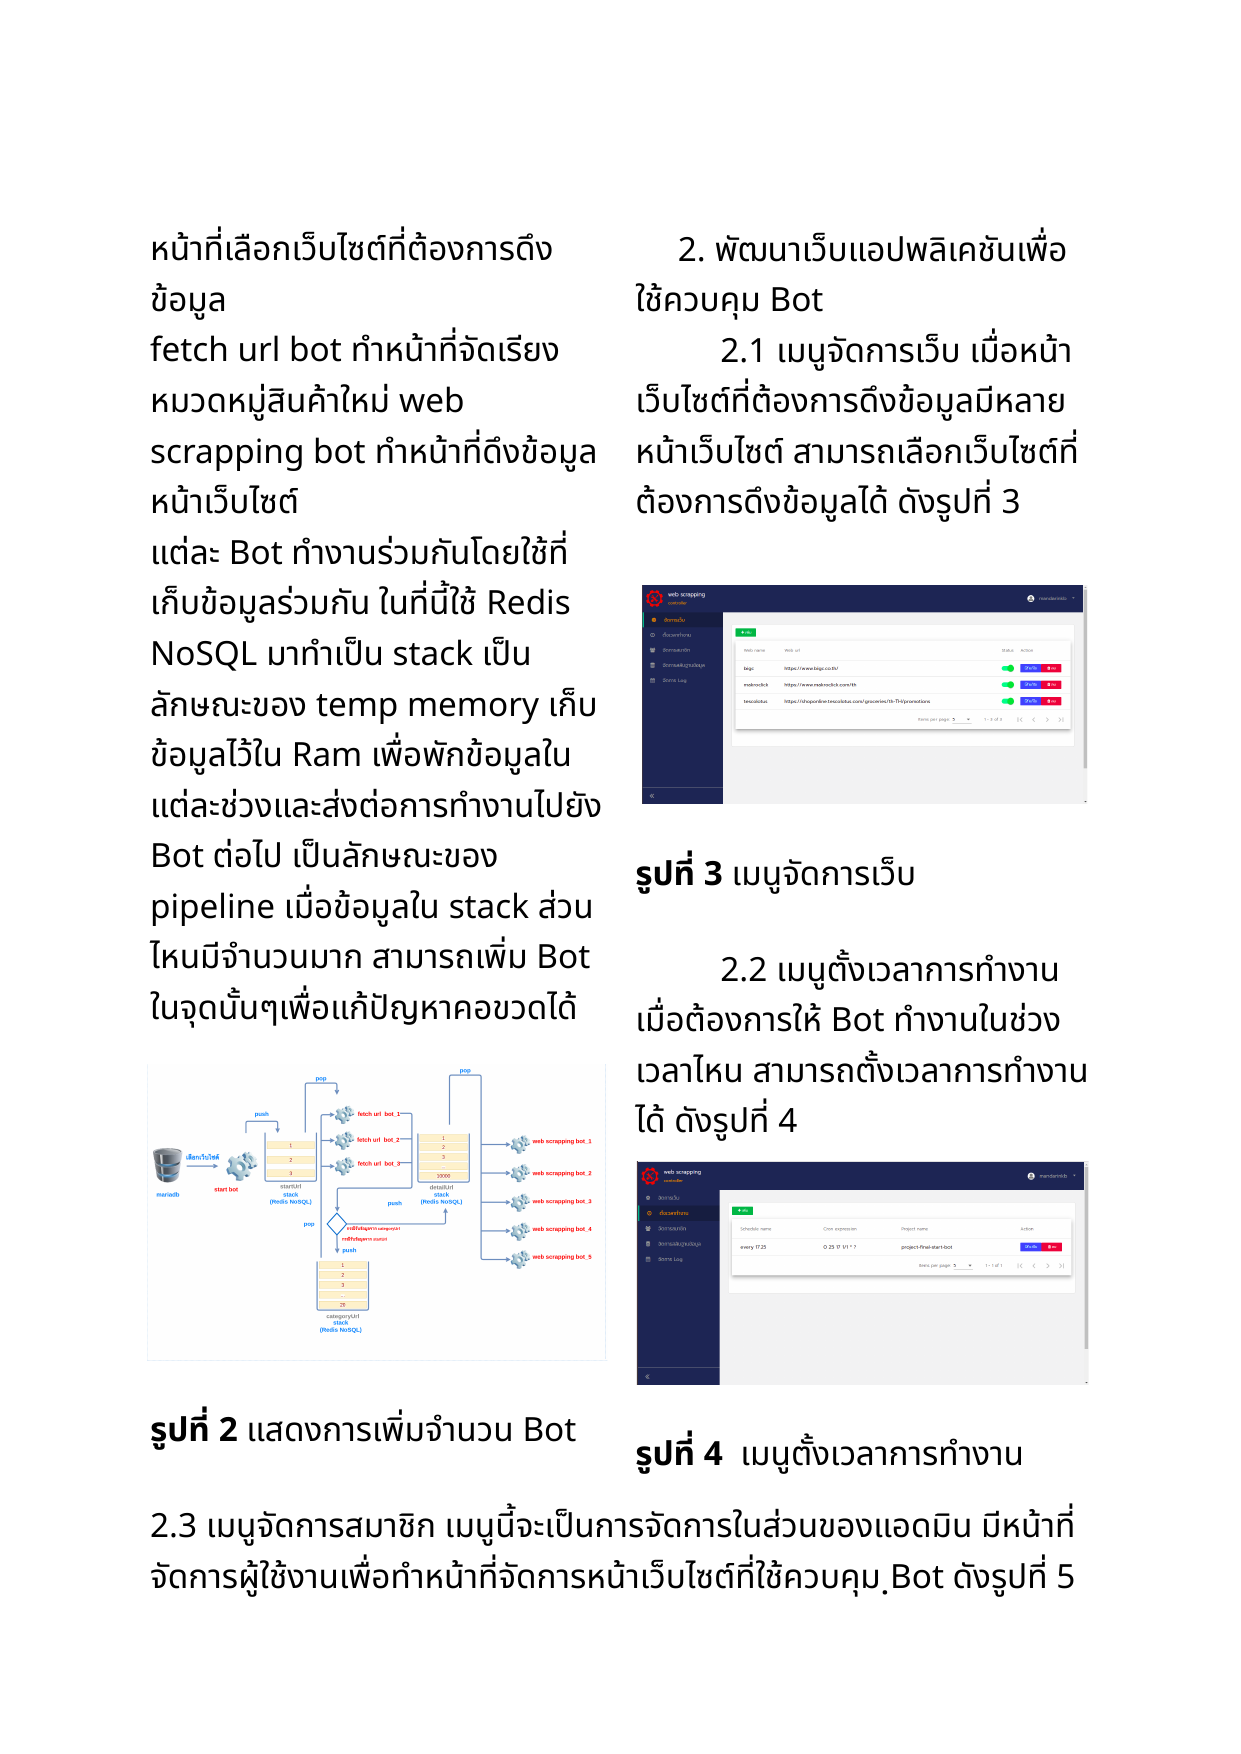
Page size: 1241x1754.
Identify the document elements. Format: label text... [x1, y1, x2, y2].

text 2. พัฒนาเว็บแอปพลิเคชันเพื่อใช้ควบคุม Bot [635, 225, 1091, 327]
text รูปที่ 4 เมนูตั้งเวลาการทำงาน [635, 1430, 1091, 1481]
text 2.2 เมนูตั้งเวลาการทำงาน เมื่อต้องการให้ Bot ทำงานในช่วงเวลาไหน สามารถตั้งเวลาการทำงานได้ ดังรูปที่ 4 [635, 946, 1091, 1148]
text รูปที่ 2 แสดงการเพิ่มจำนวน Bot [150, 1406, 605, 1457]
text รูปที่ 3 เมนูจัดการเว็บ [635, 849, 1091, 900]
text 2.3 เมนูจัดการสมาชิก เมนูนี้จะเป็นการจัดการในส่วนของแอดมิน มีหน้าที่จัดการผู้ใช้งานเพื่อทำหน้าที่จัดการหน้าเว็บไซต์ที่ใช้ควบคุม ฺBot ดังรูปที่ 5 [150, 1502, 1091, 1603]
text 2.1 เมนูจัดการเว็บ เมื่อหน้าเว็บไซต์ที่ต้องการดึงข้อมูลมีหลายหน้าเว็บไซต์ สามารถเลือกเว็บไซต์ที่ต้องการดึงข้อมูลได้ ดังรูปที่ 3 [635, 327, 1091, 529]
picture [642, 585, 1088, 804]
text แต่ละ Bot ทำงานร่วมกันโดยใช้ที่เก็บข้อมูลร่วมกัน ในที่นี้ใช้ Redis NoSQL มาทำเป็น stack เป็นลักษณะของ temp memory เก็บข้อมูลไว้ใน Ram เพื่อพักข้อมูลในแต่ละช่วงและส่งต่อการทำงานไปยัง Bot ต่อไป เป็นลักษณะของ pipeline เมื่อข้อมูลใน stack ส่วนไหนมีจำนวนมาก สามารถเพิ่ม Bot ในจุดนั้นๆเพื่อแก้ปัญหาคอขวดได้ [150, 528, 605, 1034]
picture [636, 1161, 1089, 1385]
picture [147, 1064, 608, 1361]
text หน้าที่เลือกเว็บไซต์ที่ต้องการดึงข้อมูล [150, 225, 605, 326]
text fetch url bot ทำหน้าที่จัดเรียงหมวดหมู่สินค้าใหม่ web scrapping bot ทำหน้าที่ดึงข้อมูลหน้าเว็บไซต์ [150, 326, 605, 528]
